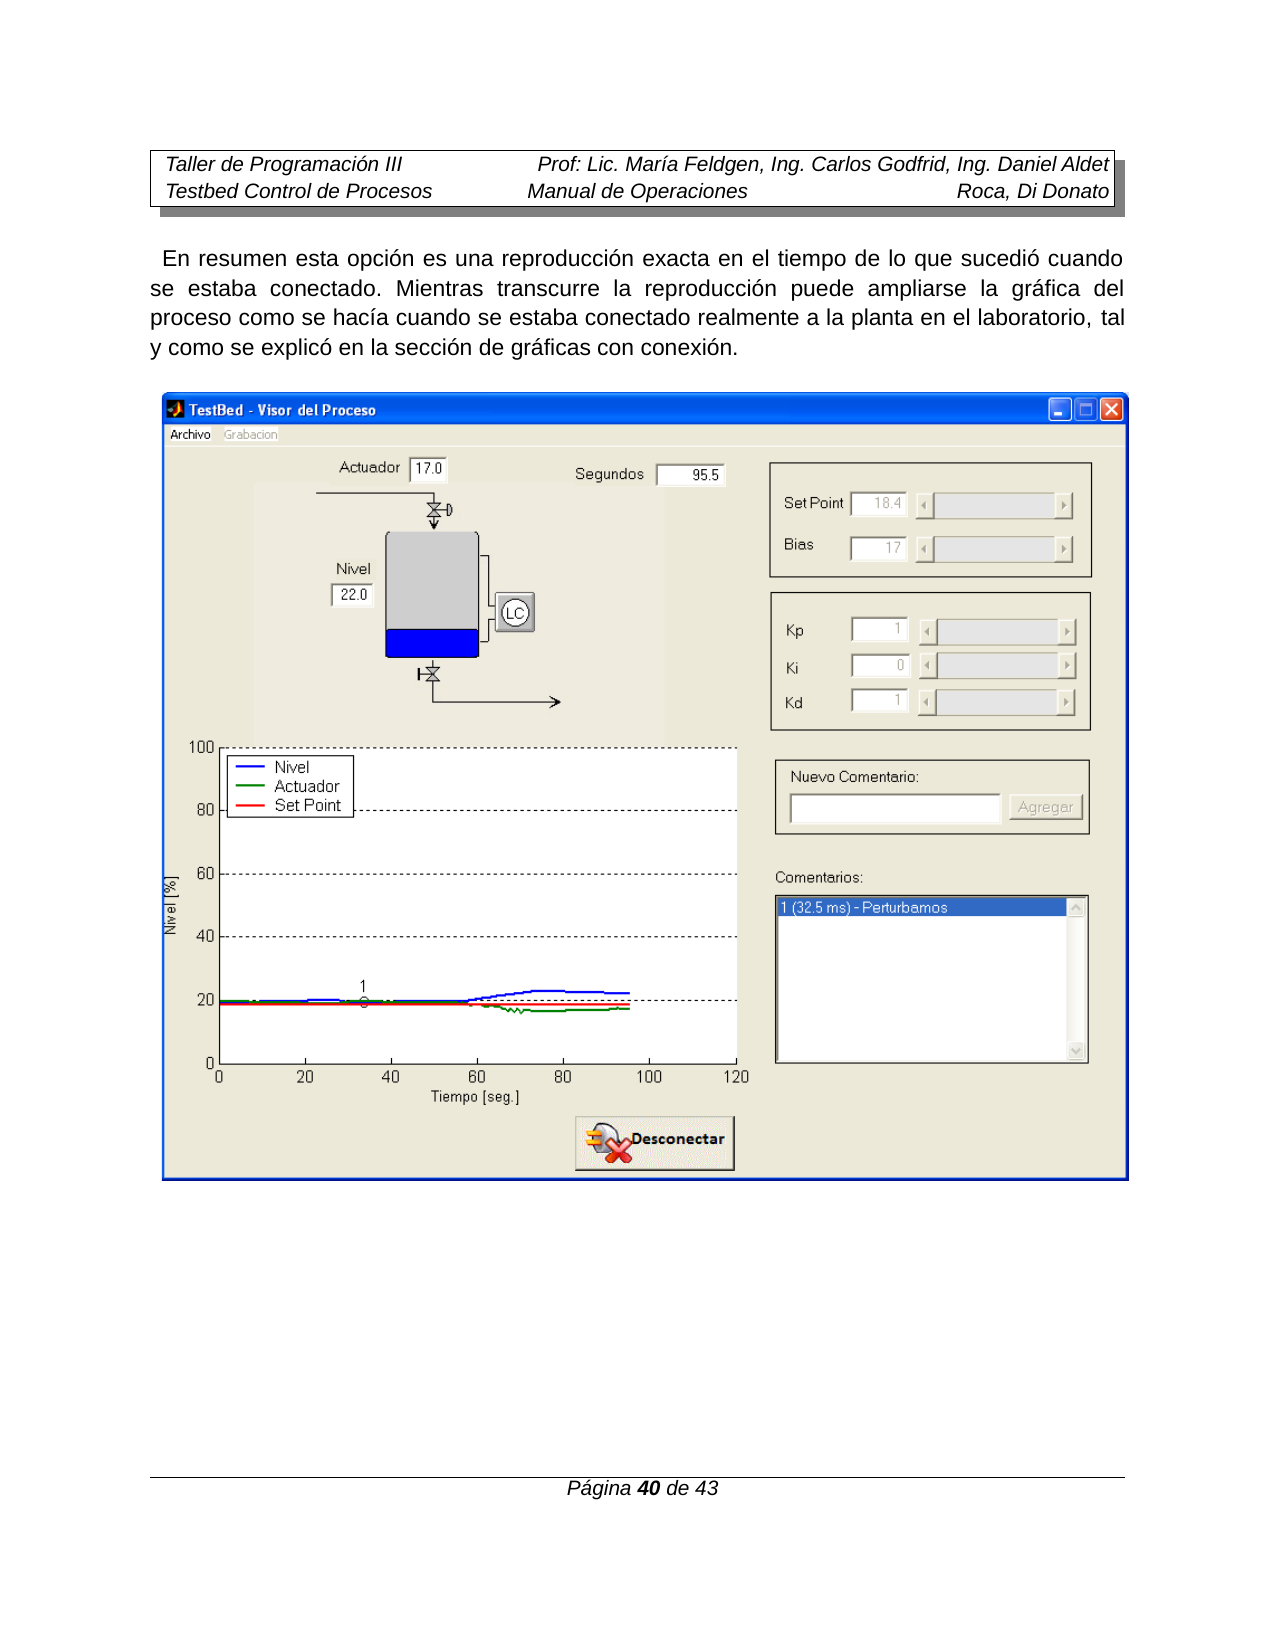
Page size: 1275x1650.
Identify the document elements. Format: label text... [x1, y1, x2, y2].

picture [161, 392, 1129, 1181]
text En resumen esta opción es una reproducción exacta en el tiempo de lo que sucedió cuando se estaba conectado. Mientras transcurre la reproducción puede ampliarse la gráfica del proceso como se hacía cuando se estaba conectado realmente a la planta en el laboratorio, tal y como se explicó en la sección de gráficas con conexión. [150, 246, 1125, 360]
